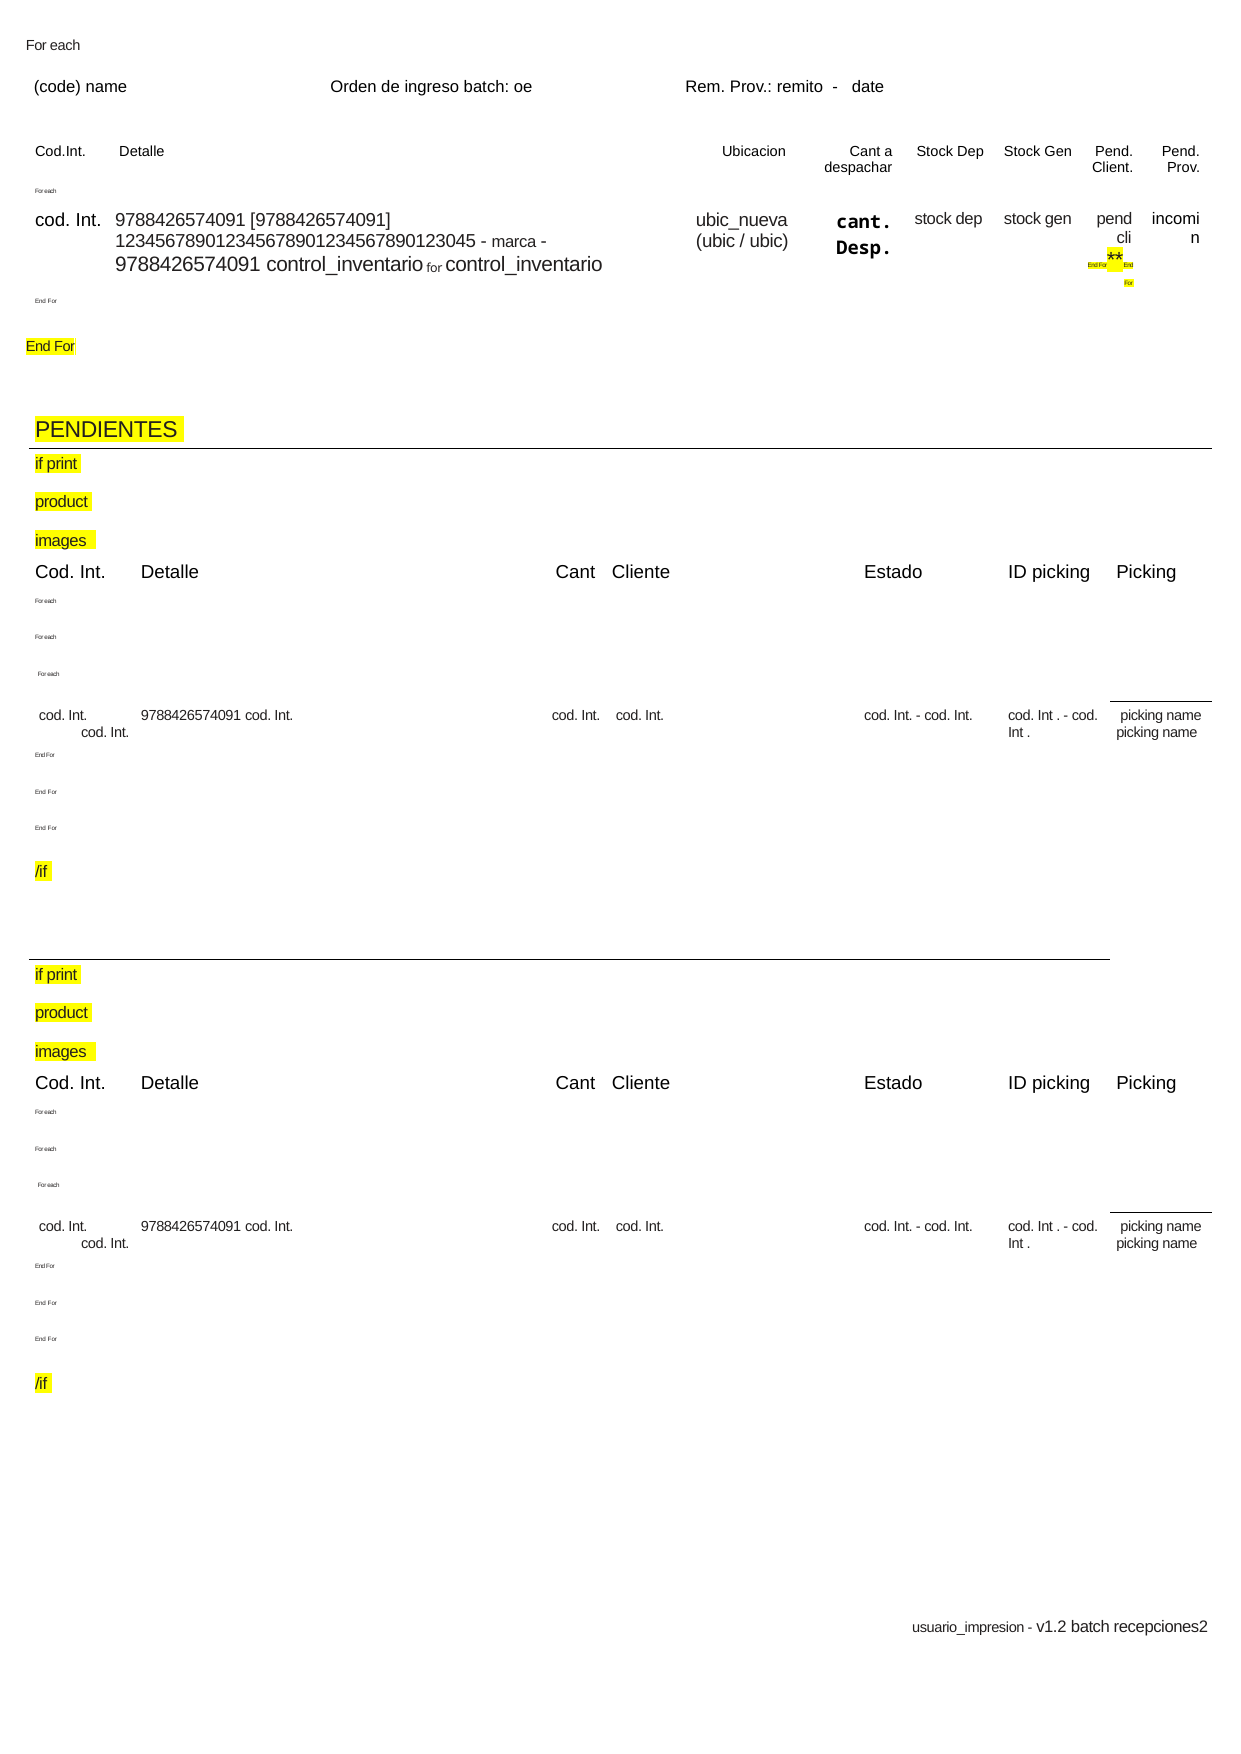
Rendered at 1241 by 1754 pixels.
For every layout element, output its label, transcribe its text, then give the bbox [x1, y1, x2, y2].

table_cell [517, 1367, 606, 1403]
table_cell [1110, 1367, 1206, 1403]
table_cell For each [29, 628, 135, 664]
table_cell Stock Dep [898, 137, 989, 182]
table_cell cod. Int. [606, 701, 858, 746]
table_cell if print product images [29, 449, 135, 555]
table_cell [858, 628, 1002, 664]
table_cell [606, 628, 858, 664]
table_cell Estado [858, 1066, 1002, 1103]
table_cell [517, 1294, 606, 1330]
table_cell [135, 665, 517, 701]
table_cell [858, 1294, 1002, 1330]
table_cell [1206, 746, 1212, 783]
table_cell Detalle [135, 1066, 517, 1103]
table_cell [858, 1330, 1002, 1367]
table_cell stock dep [898, 203, 989, 292]
table_cell Cod.Int. [29, 137, 109, 182]
table_cell [1110, 665, 1206, 701]
table_cell [1002, 592, 1110, 628]
table_cell [1206, 1294, 1212, 1330]
table_cell [1206, 1066, 1212, 1103]
table_cell [517, 628, 606, 664]
table_cell For each [29, 1139, 135, 1176]
table_cell [1002, 1176, 1110, 1212]
table_cell [1002, 1294, 1110, 1330]
table_cell [606, 856, 858, 892]
table_cell ID picking [1002, 1066, 1110, 1103]
table_cell Detalle [135, 555, 517, 592]
table_cell [606, 783, 858, 819]
table_cell End For [29, 1294, 135, 1330]
table_cell [818, 292, 898, 312]
table_cell [1002, 665, 1110, 701]
table_cell [517, 783, 606, 819]
table_cell [1206, 856, 1212, 892]
table_cell 9788426574091 cod. Int. [135, 1212, 517, 1257]
table_cell [1110, 819, 1206, 856]
table_cell [1206, 1330, 1212, 1367]
table_cell End For [29, 292, 109, 312]
table_cell 9788426574091 cod. Int. [135, 701, 517, 746]
table_cell [690, 312, 818, 338]
table_cell Pend. Client. [1078, 137, 1139, 182]
table_header (code) name [28, 71, 324, 101]
table_cell [1139, 182, 1205, 203]
table_cell [606, 665, 858, 701]
table_header [1002, 960, 1110, 1066]
table_cell End For [29, 819, 135, 856]
table_cell [690, 292, 818, 312]
table_cell picking name picking name [1110, 702, 1212, 746]
table_header [606, 960, 858, 1066]
table_cell [1002, 1367, 1110, 1403]
table_cell [1206, 1367, 1212, 1403]
table_cell [1206, 1258, 1212, 1294]
table_cell [1110, 746, 1206, 783]
table_cell [1002, 1258, 1110, 1294]
table_cell cod. Int. [606, 1212, 858, 1257]
table_cell End For [29, 746, 135, 783]
table_cell Picking [1110, 1066, 1206, 1103]
table_cell [135, 783, 517, 819]
table_header [858, 960, 1002, 1066]
table_cell [1002, 819, 1110, 856]
table_cell cod. Int. - cod. Int. [858, 1212, 1002, 1257]
table_cell [858, 1176, 1002, 1212]
table_cell Stock Gen [989, 137, 1077, 182]
table_cell For each [29, 182, 109, 203]
table_cell [1206, 628, 1212, 664]
table_cell [135, 1367, 517, 1403]
table_cell [1002, 1139, 1110, 1176]
table_cell [1110, 1103, 1206, 1139]
table_cell Cliente [606, 1066, 858, 1103]
table_cell [1206, 1103, 1212, 1139]
table_cell Cod. Int. [29, 555, 135, 592]
table_cell [606, 1294, 858, 1330]
table_cell [818, 182, 898, 203]
table_cell [1206, 783, 1212, 819]
text End For [24, 338, 1208, 355]
table_cell [858, 746, 1002, 783]
table_cell [135, 1176, 517, 1212]
table_cell [135, 592, 517, 628]
table_cell picking name picking name [1110, 1213, 1212, 1257]
table_cell [1110, 449, 1206, 555]
table_cell [135, 628, 517, 664]
table_cell stock gen [989, 203, 1077, 292]
table_cell /if [29, 856, 135, 892]
table_cell [135, 1103, 517, 1139]
table_cell [1110, 783, 1206, 819]
table_header [109, 118, 690, 137]
table_cell [989, 182, 1077, 203]
table_header [1206, 959, 1212, 1066]
table_cell [1002, 628, 1110, 664]
table_cell [109, 312, 690, 338]
table_cell For each [29, 1103, 135, 1139]
table_header Orden de ingreso batch: oe [324, 71, 673, 101]
table_cell Estado [858, 555, 1002, 592]
table_header [898, 118, 1205, 137]
table_header [690, 118, 818, 137]
table_cell [517, 856, 606, 892]
table_cell [898, 312, 1205, 338]
table_cell cod. Int. - cod. Int. [858, 701, 1002, 746]
table_cell [1206, 592, 1212, 628]
table_cell [517, 449, 606, 555]
table_cell [606, 819, 858, 856]
table_cell incomin [1139, 203, 1205, 292]
table_cell [135, 1258, 517, 1294]
table_cell [135, 1139, 517, 1176]
table_cell For each [29, 665, 135, 701]
table_header [517, 960, 606, 1066]
table_cell For each [29, 592, 135, 628]
table_cell cod. Int. [517, 1212, 606, 1257]
table_cell [109, 182, 690, 203]
table_cell cod. Int . - cod. Int . [1002, 701, 1110, 746]
table_cell [1002, 856, 1110, 892]
table_cell [858, 856, 1002, 892]
table_cell [1110, 1294, 1206, 1330]
table_cell [1206, 1139, 1212, 1176]
table_cell [690, 182, 818, 203]
table_cell [29, 312, 109, 338]
table_header [135, 960, 517, 1066]
table_cell [606, 449, 858, 555]
table_cell [858, 665, 1002, 701]
table_cell [135, 1294, 517, 1330]
table_cell [858, 592, 1002, 628]
table_cell [517, 1176, 606, 1212]
table_cell [858, 819, 1002, 856]
table_cell [898, 292, 1205, 312]
table_cell [858, 1139, 1002, 1176]
table_cell [606, 746, 858, 783]
table_cell [606, 1103, 858, 1139]
table_cell [1206, 819, 1212, 856]
table_cell For each [29, 1176, 135, 1212]
table_cell [606, 592, 858, 628]
table_cell ubic_nueva (ubic / ubic) [690, 203, 818, 292]
table_cell [517, 819, 606, 856]
table_cell [517, 592, 606, 628]
table_cell cod. Int. [517, 701, 606, 746]
table_cell cod. Int. cod. Int. [29, 701, 135, 746]
table_cell cod. Int . - cod. Int . [1002, 1212, 1110, 1257]
table_cell Detalle [109, 137, 690, 182]
text For each [24, 37, 1208, 54]
table_cell Ubicacion [690, 137, 818, 182]
table_cell [517, 1139, 606, 1176]
table_cell [606, 1139, 858, 1176]
table_cell [818, 312, 898, 338]
table_cell [517, 1330, 606, 1367]
table_cell [1110, 1330, 1206, 1367]
table_cell [1002, 783, 1110, 819]
table_cell /if [29, 1367, 135, 1403]
table_cell [1206, 665, 1212, 701]
table_cell Cant a despachar [818, 137, 898, 182]
table_cell [1110, 628, 1206, 664]
table_cell [135, 1330, 517, 1367]
table_cell 9788426574091 [9788426574091] 123456789012345678901234567890123045 - marca - 9788426574091 control_inventario for control_inventario [109, 203, 690, 292]
table_cell [517, 746, 606, 783]
table_cell [1110, 592, 1206, 628]
table_cell [606, 1367, 858, 1403]
table_cell [606, 1330, 858, 1367]
table_cell End For [29, 1258, 135, 1294]
table_cell [1206, 449, 1212, 555]
table_cell [1002, 1103, 1110, 1139]
table_cell [1206, 555, 1212, 592]
table_cell [1002, 1330, 1110, 1367]
table_cell [135, 819, 517, 856]
table_header PENDIENTES [29, 372, 1212, 448]
table_cell [517, 665, 606, 701]
table_cell [858, 1367, 1002, 1403]
table_cell [109, 292, 690, 312]
table_cell [1078, 182, 1139, 203]
table_cell [1110, 856, 1206, 892]
table_cell [1002, 746, 1110, 783]
table_cell ID picking [1002, 555, 1110, 592]
table_cell [1110, 1139, 1206, 1176]
table_cell [858, 783, 1002, 819]
table_cell [858, 1103, 1002, 1139]
table_cell End For [29, 783, 135, 819]
table_cell [858, 449, 1002, 555]
table_cell [1002, 449, 1110, 555]
table_cell [1110, 1176, 1206, 1212]
table_cell pend cli End For**End For [1078, 203, 1139, 292]
table_cell cod. Int. [29, 203, 109, 292]
table_cell [606, 1258, 858, 1294]
table_cell [135, 856, 517, 892]
table_header [1110, 959, 1206, 1066]
table_cell [858, 1258, 1002, 1294]
table_cell Cant [517, 555, 606, 592]
table_cell [1110, 1258, 1206, 1294]
table_cell [606, 1176, 858, 1212]
table_cell [135, 746, 517, 783]
table_cell [517, 1103, 606, 1139]
table_cell Picking [1110, 555, 1206, 592]
table_header [29, 118, 109, 137]
table_cell End For [29, 1330, 135, 1367]
table_cell [1206, 1176, 1212, 1212]
table_cell [135, 449, 517, 555]
table_cell Pend. Prov. [1139, 137, 1205, 182]
table_header if print product images [29, 960, 135, 1066]
table_cell Cod. Int. [29, 1066, 135, 1103]
table_cell [517, 1258, 606, 1294]
table_cell [898, 182, 989, 203]
table_cell cant. Desp. [818, 203, 898, 292]
table_cell Cant [517, 1066, 606, 1103]
table_header [818, 118, 898, 137]
table_cell Cliente [606, 555, 858, 592]
table_header Rem. Prov.: remito - date [674, 71, 1207, 101]
table_cell cod. Int. cod. Int. [29, 1212, 135, 1257]
